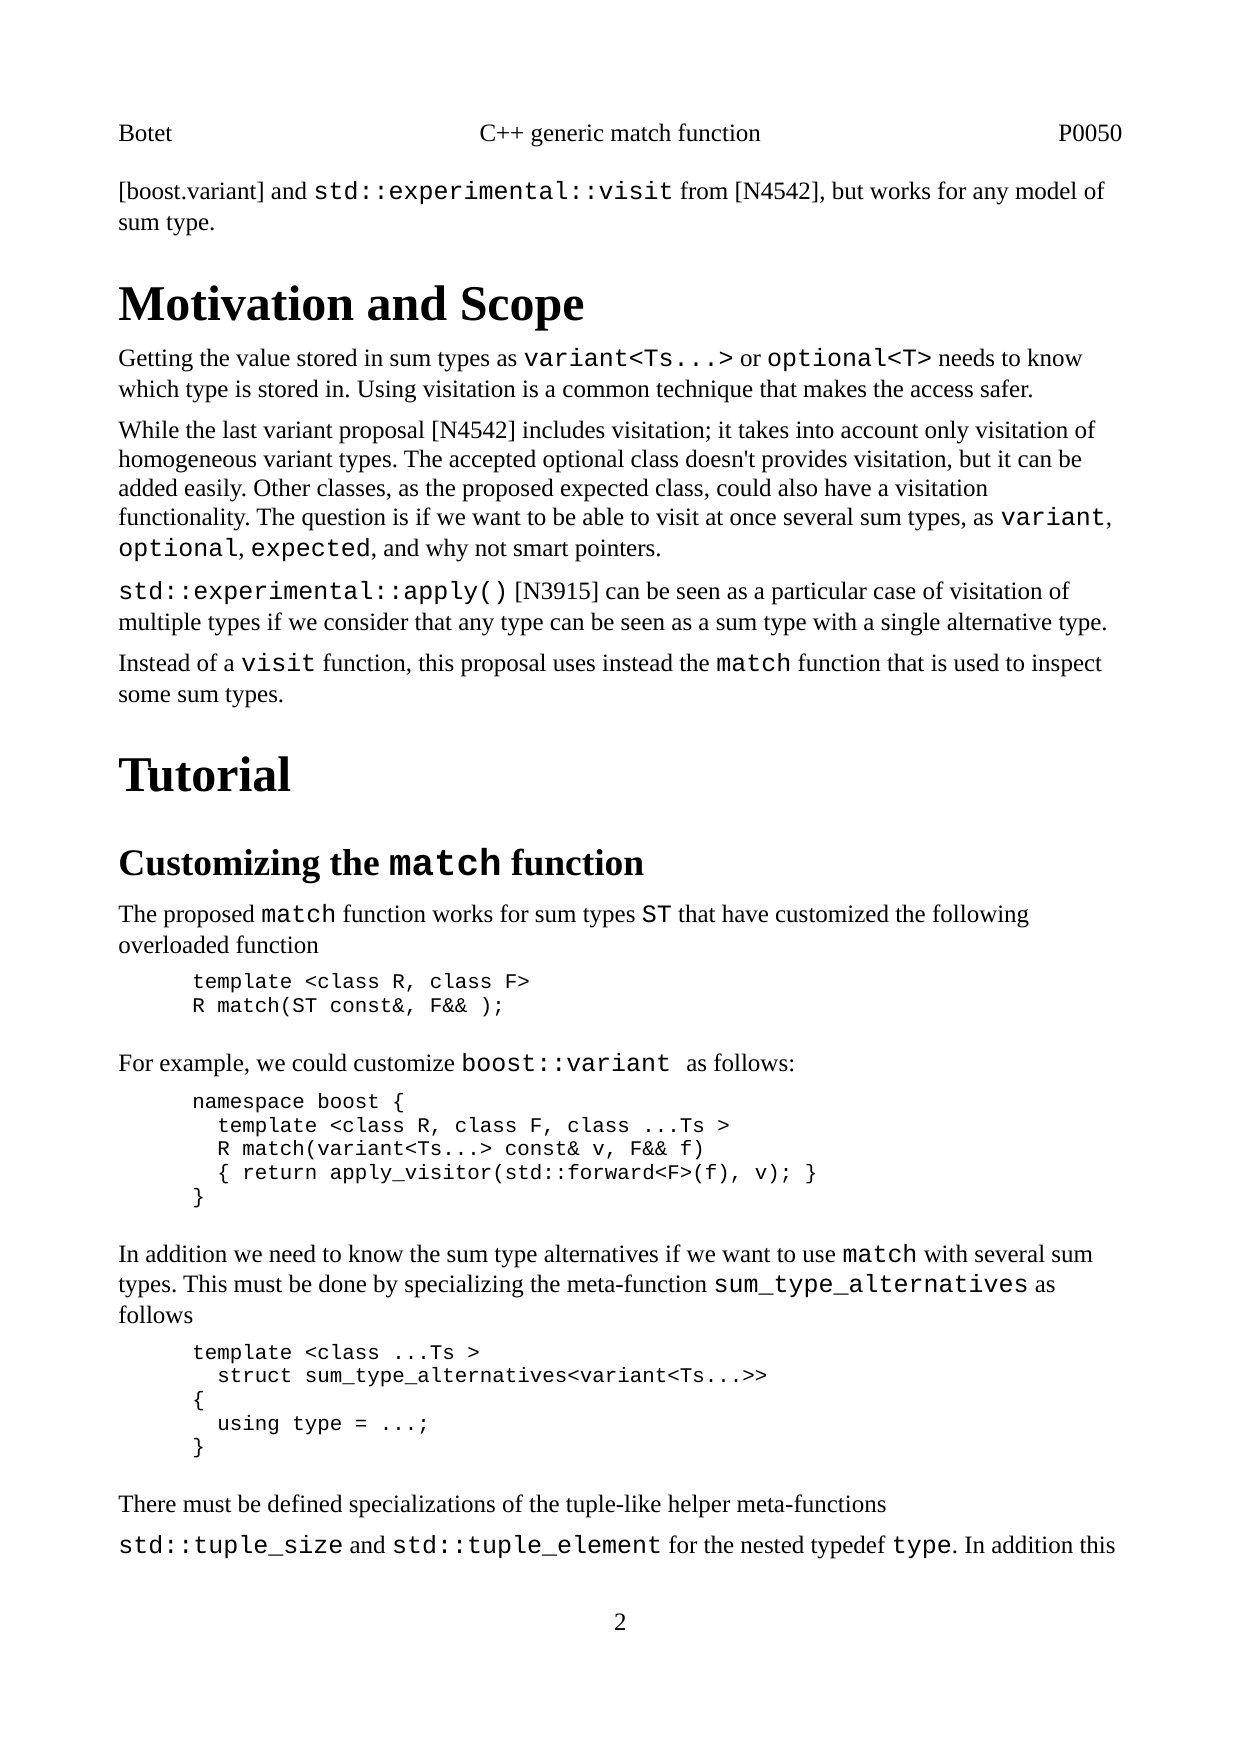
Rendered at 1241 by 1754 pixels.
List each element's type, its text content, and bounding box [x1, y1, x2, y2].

text } [192, 1436, 1122, 1460]
text template <class ...Ts > [192, 1342, 1122, 1365]
subtitle Customizing the match function [118, 840, 1122, 886]
text } [192, 1186, 1122, 1209]
text Instead of a visit function, this proposal uses instead the match function that is used to inspect some sum types. [118, 648, 1122, 708]
text template <class R, class F, class ...Ts > [192, 1115, 1122, 1138]
text std::experimental::apply() [N3915] can be seen as a particular case of visitation of multiple types if we consider that any type can be seen as a sum type with a single alternative type. [118, 576, 1122, 636]
text R match(variant<Ts...> const& v, F&& f) [192, 1138, 1122, 1162]
text using type = ...; [192, 1413, 1122, 1436]
text For example, we could customize boost::variant as follows: [118, 1048, 1122, 1078]
text std::tuple_size and std::tuple_element for the nested typedef type. In addition this [118, 1531, 1122, 1561]
text struct sum_type_alternatives<variant<Ts...>> [192, 1365, 1122, 1389]
text { [192, 1389, 1122, 1413]
text Getting the value stored in sum types as variant<Ts...> or optional<T> needs to know which type is stored in. Using visitation is a common technique that makes the access safer. [118, 343, 1122, 403]
text R match(ST const&, F&& ); [192, 994, 1122, 1018]
text There must be defined specializations of the tuple-like helper meta-functions [118, 1489, 1122, 1518]
subtitle Tutorial [118, 745, 1122, 803]
subtitle Motivation and Scope [118, 273, 1122, 331]
text { return apply_visitor(std::forward<F>(f), v); } [192, 1162, 1122, 1186]
text namespace boost { [192, 1091, 1122, 1115]
text template <class R, class F> [192, 971, 1122, 994]
text While the last variant proposal [N4542] includes visitation; it takes into account only visitation of homogeneous variant types. The accepted optional class doesn't provides visitation, but it can be added easily. Other classes, as the proposed expected class, could also have a visitation functionality. The question is if we want to be able to visit at once several sum types, as variant, optional, expected, and why not smart pointers. [118, 416, 1122, 563]
text The proposed match function works for sum types ST that have customized the following overloaded function [118, 899, 1122, 958]
text In addition we need to know the sum type alternatives if we want to use match with several sum types. This must be done by specializing the meta-function sum_type_alternatives as follows [118, 1239, 1122, 1329]
text [boost.variant] and std::experimental::visit from [N4542], but works for any model of sum type. [118, 176, 1122, 236]
